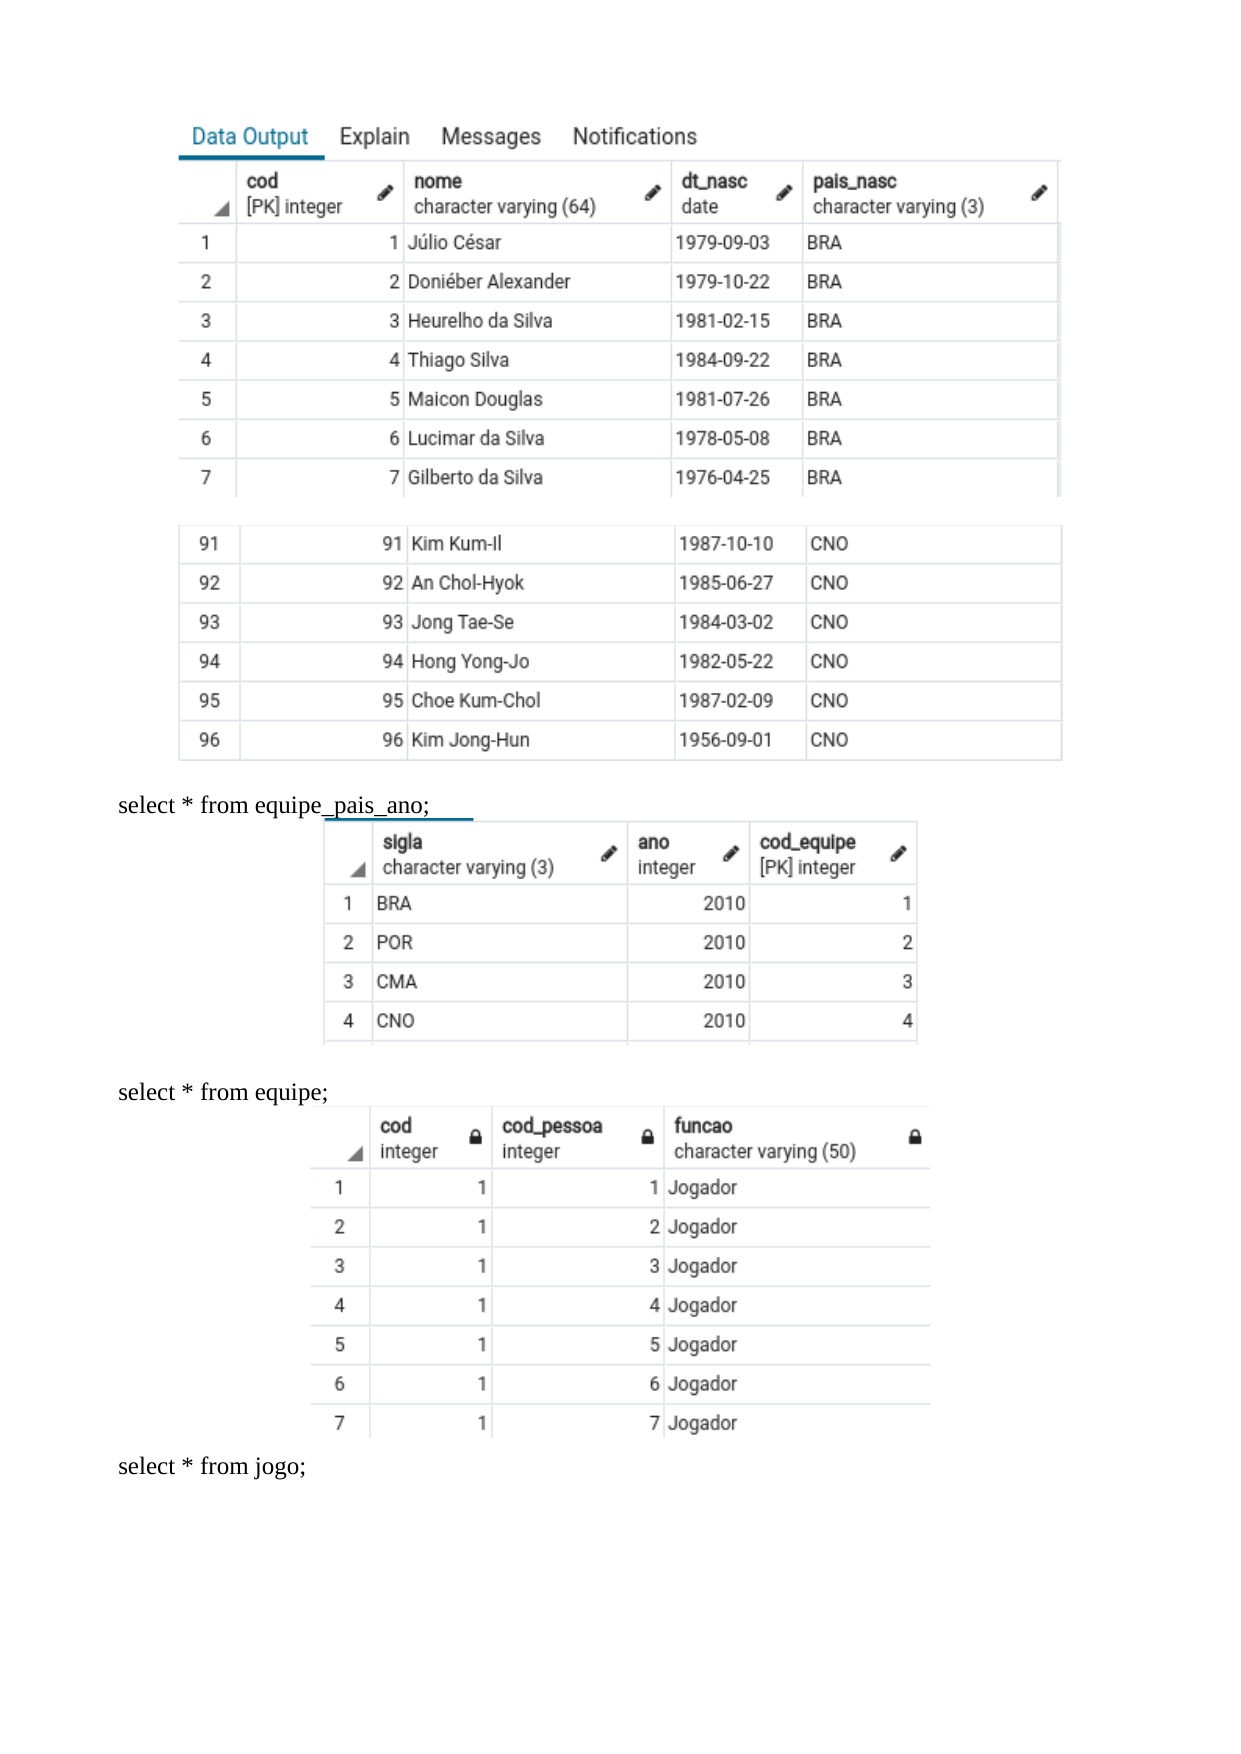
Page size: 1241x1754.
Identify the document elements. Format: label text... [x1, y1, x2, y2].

picture [178, 118, 1062, 497]
text select * from equipe_pais_ano; [118, 790, 1122, 818]
picture [177, 525, 1064, 761]
text select * from jogo; [118, 1451, 1122, 1480]
picture [310, 1106, 931, 1438]
text select * from equipe; [118, 1077, 1122, 1106]
picture [322, 818, 918, 1045]
